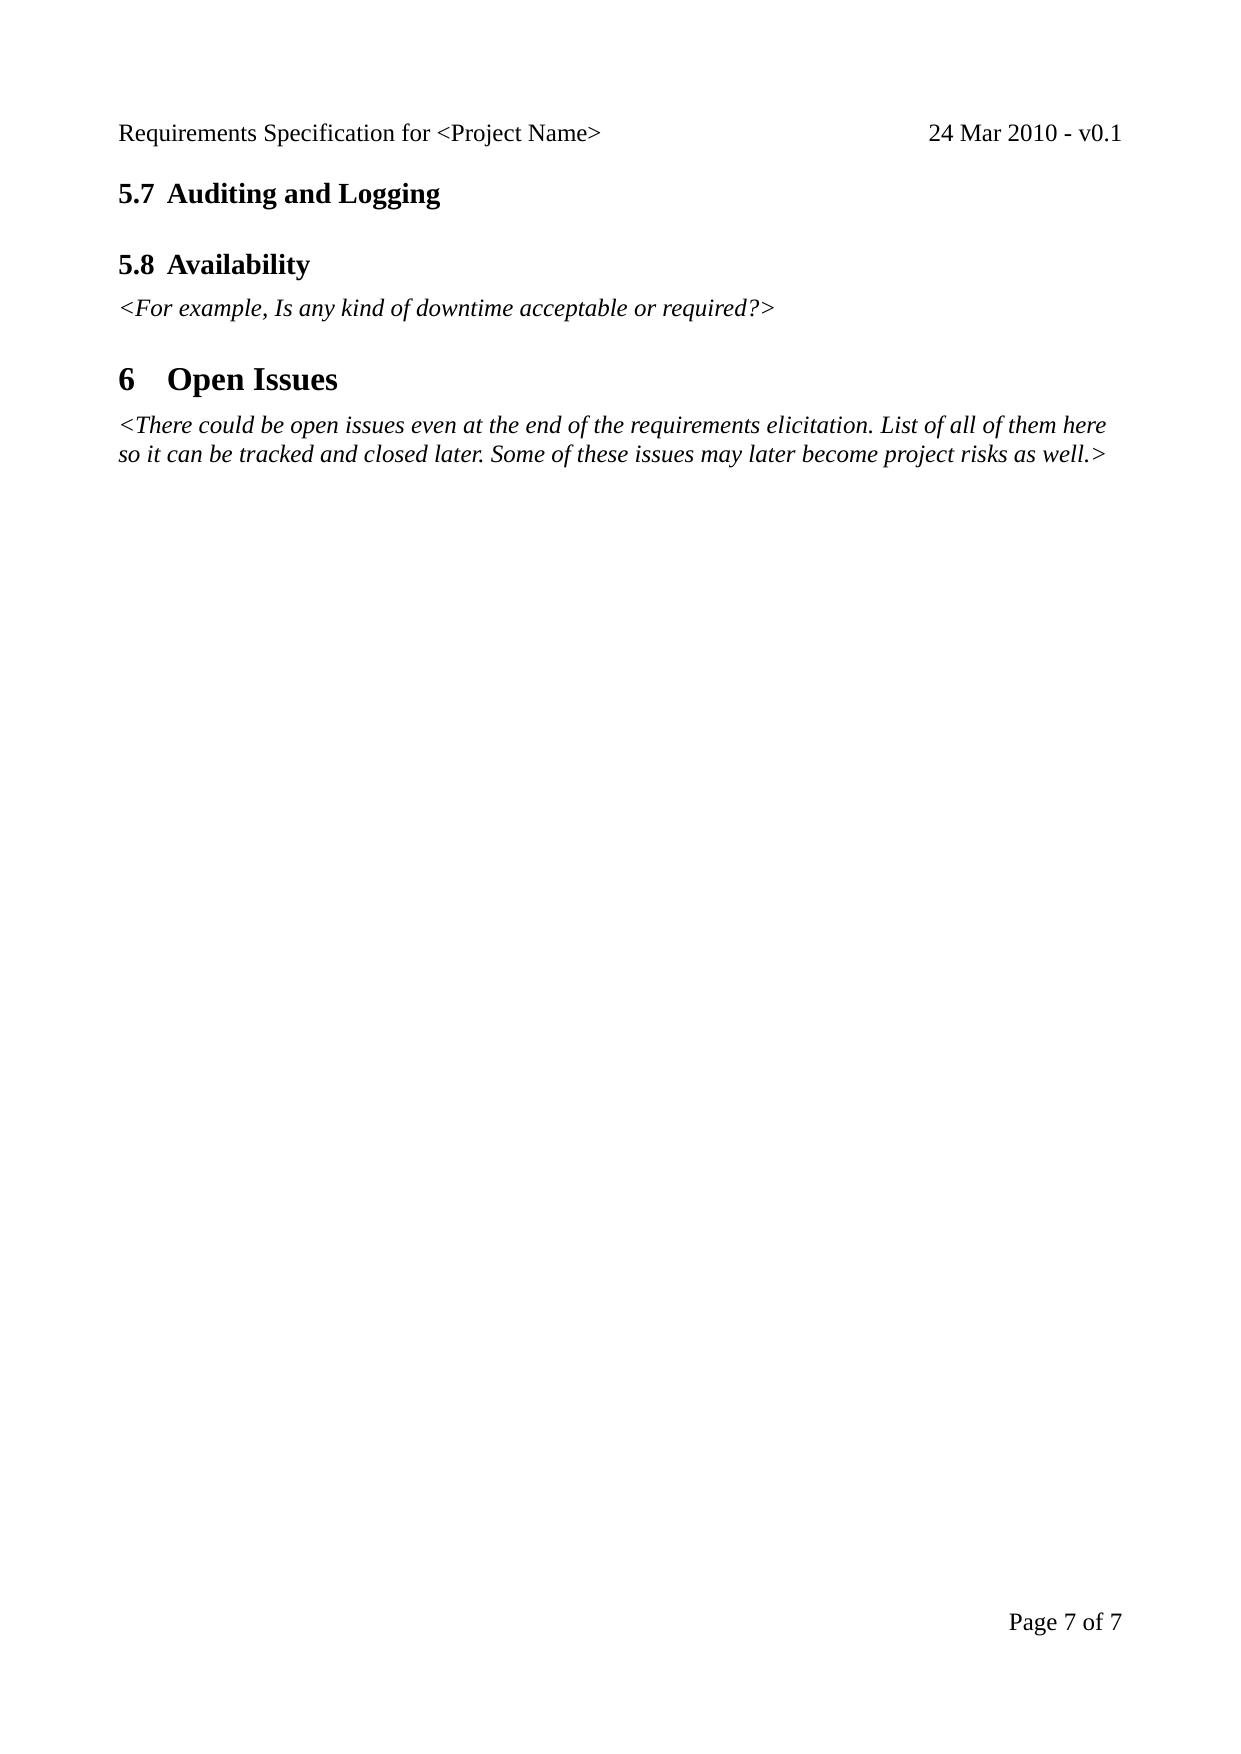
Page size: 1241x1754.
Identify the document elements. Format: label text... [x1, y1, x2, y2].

text <For example, Is any kind of downtime acceptable or required?> [118, 293, 1122, 322]
text <There could be open issues even at the end of the requirements elicitation. List of all of them here so it can be tracked and closed later. Some of these issues may later become project risks as well.> [118, 411, 1122, 468]
subtitle Open Issues [118, 360, 1122, 398]
subtitle Auditing and Logging [118, 176, 1122, 210]
subtitle Availability [118, 247, 1122, 281]
